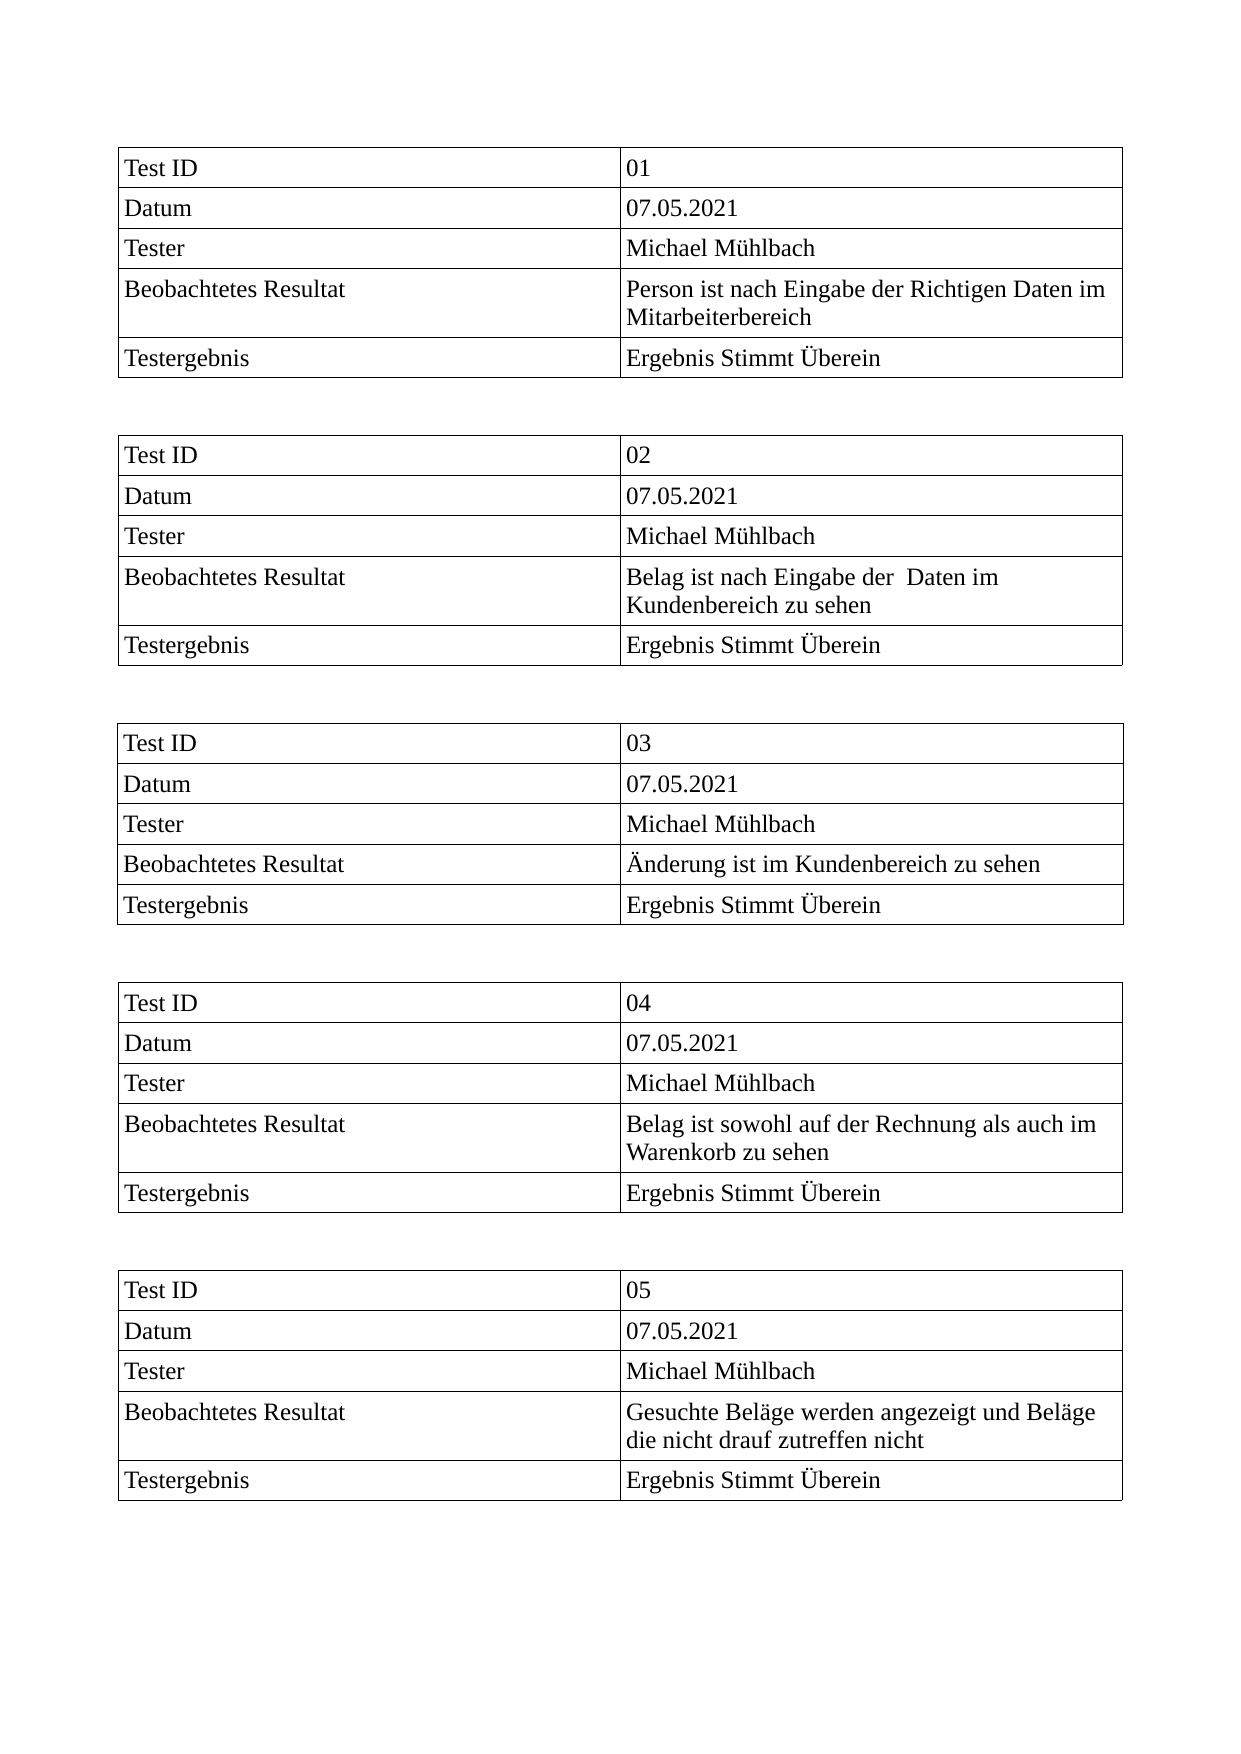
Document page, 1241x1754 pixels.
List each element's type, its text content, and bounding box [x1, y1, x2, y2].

table_cell Datum [119, 476, 620, 515]
table_cell Tester [119, 516, 620, 556]
table_cell Ergebnis Stimmt Überein [621, 626, 1122, 665]
table_header 03 [621, 724, 1123, 763]
table_cell Ergebnis Stimmt Überein [621, 1461, 1122, 1500]
table_cell Beobachtetes Resultat [119, 557, 620, 625]
table_cell Testergebnis [119, 1173, 620, 1212]
table_cell Belag ist nach Eingabe der Daten im Kundenbereich zu sehen [621, 557, 1122, 625]
table_cell Ergebnis Stimmt Überein [621, 1173, 1122, 1212]
table_cell 07.05.2021 [621, 1311, 1122, 1350]
table_cell Michael Mühlbach [621, 229, 1122, 268]
table_cell Änderung ist im Kundenbereich zu sehen [621, 845, 1123, 884]
table_cell Tester [119, 1064, 620, 1103]
table_header 02 [621, 436, 1122, 475]
table_cell Person ist nach Eingabe der Richtigen Daten im Mitarbeiterbereich [621, 269, 1122, 337]
table_header Test ID [118, 724, 620, 763]
table_cell Gesuchte Beläge werden angezeigt und Beläge die nicht drauf zutreffen nicht [621, 1392, 1122, 1460]
table_cell Beobachtetes Resultat [119, 1392, 620, 1460]
table_cell Ergebnis Stimmt Überein [621, 338, 1122, 377]
table_header Test ID [119, 983, 620, 1022]
table_header Test ID [119, 1271, 620, 1310]
table_cell 07.05.2021 [621, 188, 1122, 227]
table_cell Testergebnis [119, 1461, 620, 1500]
table_cell Beobachtetes Resultat [118, 845, 620, 884]
table_cell Testergebnis [118, 885, 620, 924]
table_cell Tester [119, 1351, 620, 1391]
table_cell Tester [119, 229, 620, 268]
table_cell Beobachtetes Resultat [119, 269, 620, 337]
table_header Test ID [119, 148, 620, 187]
table_cell 07.05.2021 [621, 1023, 1122, 1062]
table_cell Datum [119, 1311, 620, 1350]
table_cell 07.05.2021 [621, 764, 1123, 803]
table_cell Datum [119, 188, 620, 227]
table_cell Testergebnis [119, 338, 620, 377]
table_cell Michael Mühlbach [621, 516, 1122, 556]
table_cell Belag ist sowohl auf der Rechnung als auch im Warenkorb zu sehen [621, 1104, 1122, 1172]
table_cell Beobachtetes Resultat [119, 1104, 620, 1172]
table_header 01 [621, 148, 1122, 187]
table_cell Tester [118, 804, 620, 844]
table_header 05 [621, 1271, 1122, 1310]
table_cell Datum [118, 764, 620, 803]
table_cell 07.05.2021 [621, 476, 1122, 515]
table_cell Datum [119, 1023, 620, 1062]
table_header 04 [621, 983, 1122, 1022]
table_cell Michael Mühlbach [621, 804, 1123, 844]
table_header Test ID [119, 436, 620, 475]
table_cell Testergebnis [119, 626, 620, 665]
table_cell Michael Mühlbach [621, 1351, 1122, 1391]
table_cell Ergebnis Stimmt Überein [621, 885, 1123, 924]
table_cell Michael Mühlbach [621, 1064, 1122, 1103]
